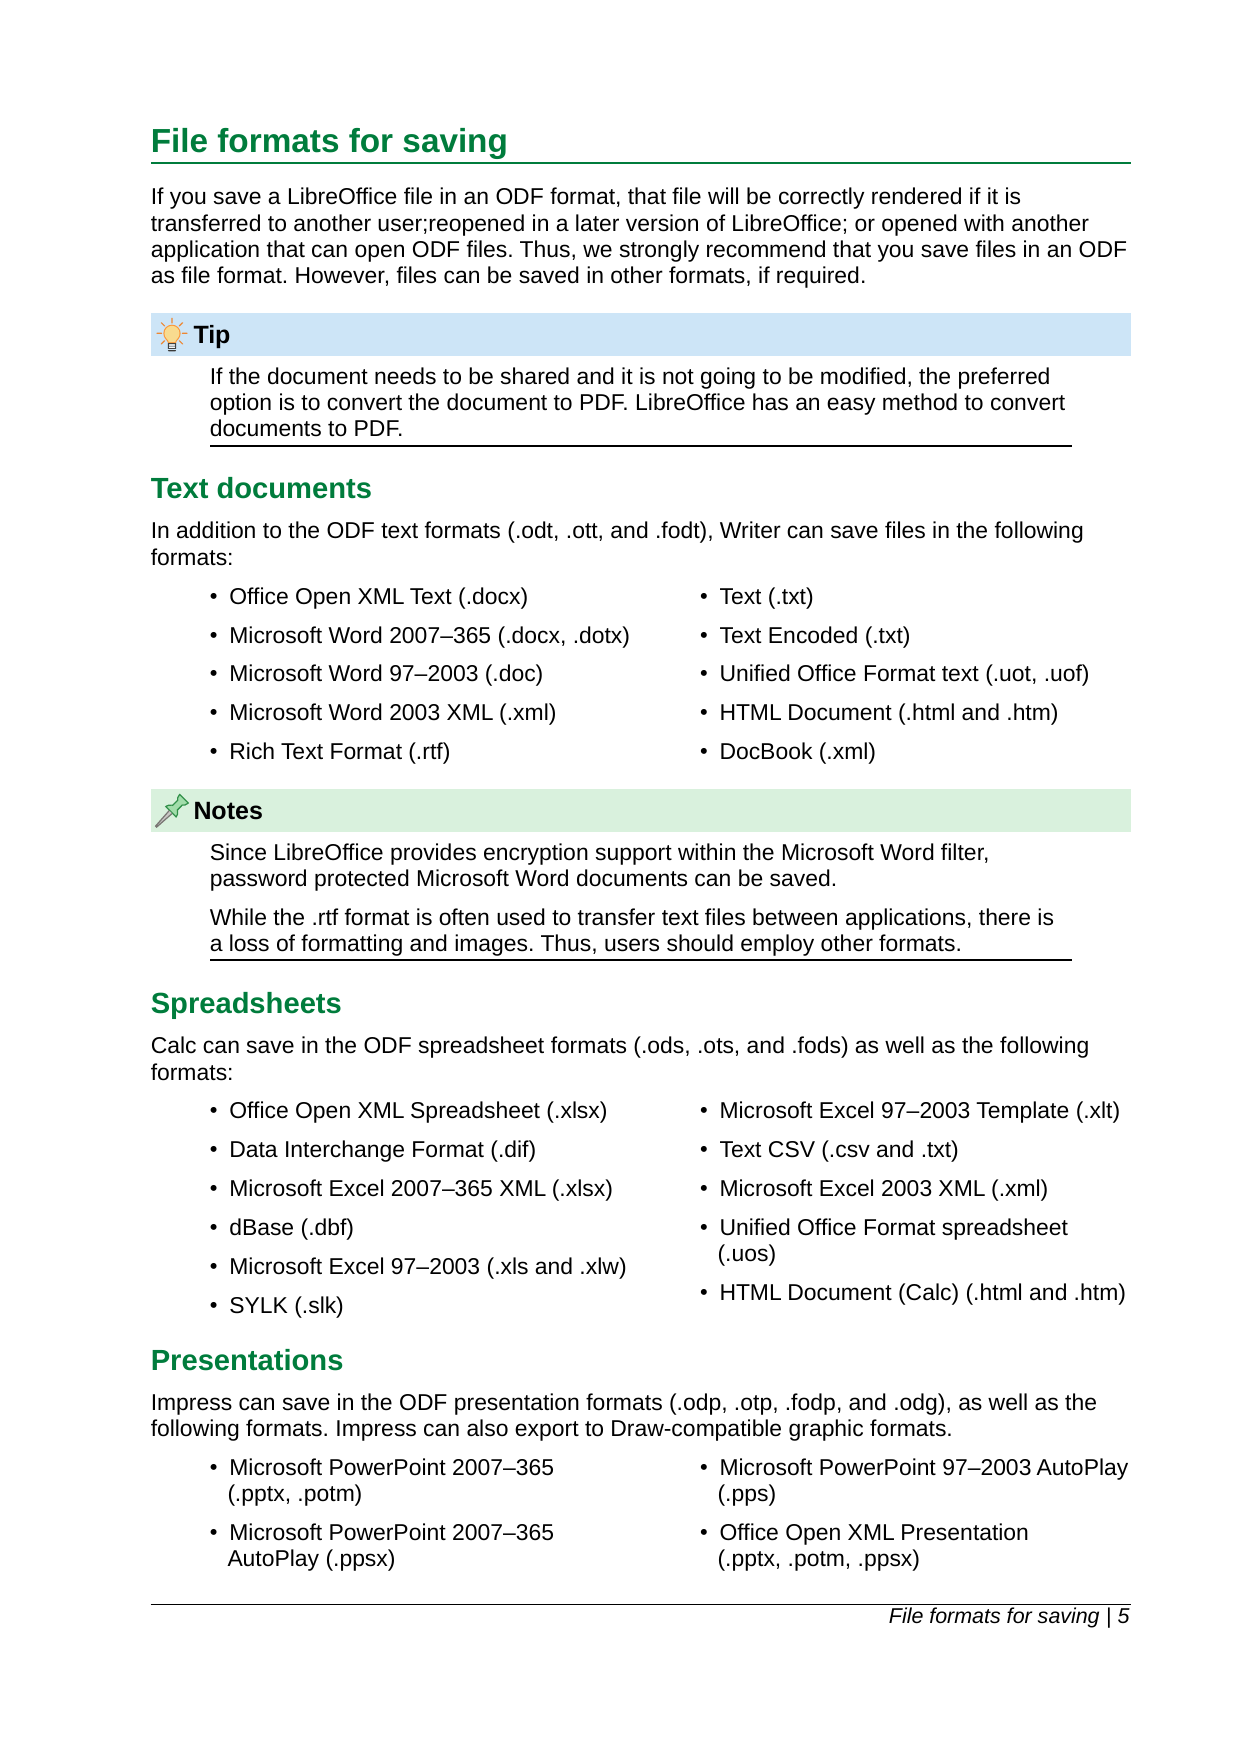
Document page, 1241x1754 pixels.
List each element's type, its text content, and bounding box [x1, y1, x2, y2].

subtitle File formats for saving [151, 121, 1131, 162]
subtitle Text documents [151, 472, 1131, 505]
text If you save a LibreOffice file in an ODF format, that file will be correctly rendered if it is transferred to another user;reopened in a later version of LibreOffice; or opened with another application that can open ODF files. Thus, we strongly recommend that you save files in an ODF as file format. However, files can be saved in other formats, if required. [151, 183, 1131, 289]
table_header Microsoft PowerPoint 97–2003 AutoPlay (.pps) Office Open XML Presentation (.pptx, .potm, .ppsx) Unified Office Format presentation (.uop) [641, 1454, 1131, 1572]
list Impress can save in the ODF presentation formats (.odp, .otp, .fodp, and .odg), as well as the following formats. Impress can also export to Draw-compatible graphic formats. [151, 1389, 1131, 1441]
table_header Office Open XML Text (.docx) Microsoft Word 2007–365 (.docx, .dotx) Microsoft Word 97–2003 (.doc) Microsoft Word 2003 XML (.xml) Rich Text Format (.rtf) [151, 583, 641, 764]
list Calc can save in the ODF spreadsheet formats (.ods, .ots, and .fods) as well as the following formats: [151, 1032, 1131, 1085]
table_header Microsoft Excel 97–2003 Template (.xlt) Text CSV (.csv and .txt) Microsoft Excel 2003 XML (.xml) Unified Office Format spreadsheet (.uos) HTML Document (Calc) (.html and .htm) [641, 1097, 1131, 1318]
subtitle Presentations [151, 1343, 1131, 1376]
subtitle Spreadsheets [151, 986, 1131, 1020]
subtitle Tip [151, 313, 1131, 356]
table_header Microsoft PowerPoint 2007–365 (.pptx, .potm) Microsoft PowerPoint 2007–365 AutoPlay (.ppsx) Microsoft PowerPoint 97–2003 (.ppt) Microsoft PowerPoint 97–2003 Template (.pot) [151, 1454, 641, 1572]
list In addition to the ODF text formats (.odt, .ott, and .fodt), Writer can save files in the following formats: [151, 517, 1131, 570]
table_header Text (.txt) Text Encoded (.txt) Unified Office Format text (.uot, .uof) HTML Document (.html and .htm) DocBook (.xml) [641, 583, 1131, 764]
text Since LibreOffice provides encryption support within the Microsoft Word filter, password protected Microsoft Word documents can be saved. [209, 838, 1072, 891]
table_header Office Open XML Spreadsheet (.xlsx) Data Interchange Format (.dif) Microsoft Excel 2007–365 XML (.xlsx) dBase (.dbf) Microsoft Excel 97–2003 (.xls and .xlw) SYLK (.slk) [151, 1097, 641, 1318]
text If the document needs to be shared and it is not going to be modified, the preferred option is to convert the document to PDF. LibreOffice has an easy method to convert documents to PDF. [209, 363, 1072, 447]
subtitle Notes [151, 789, 1131, 832]
text While the .rtf format is often used to transfer text files between applications, there is a loss of formatting and images. Thus, users should employ other formats. [209, 904, 1072, 961]
